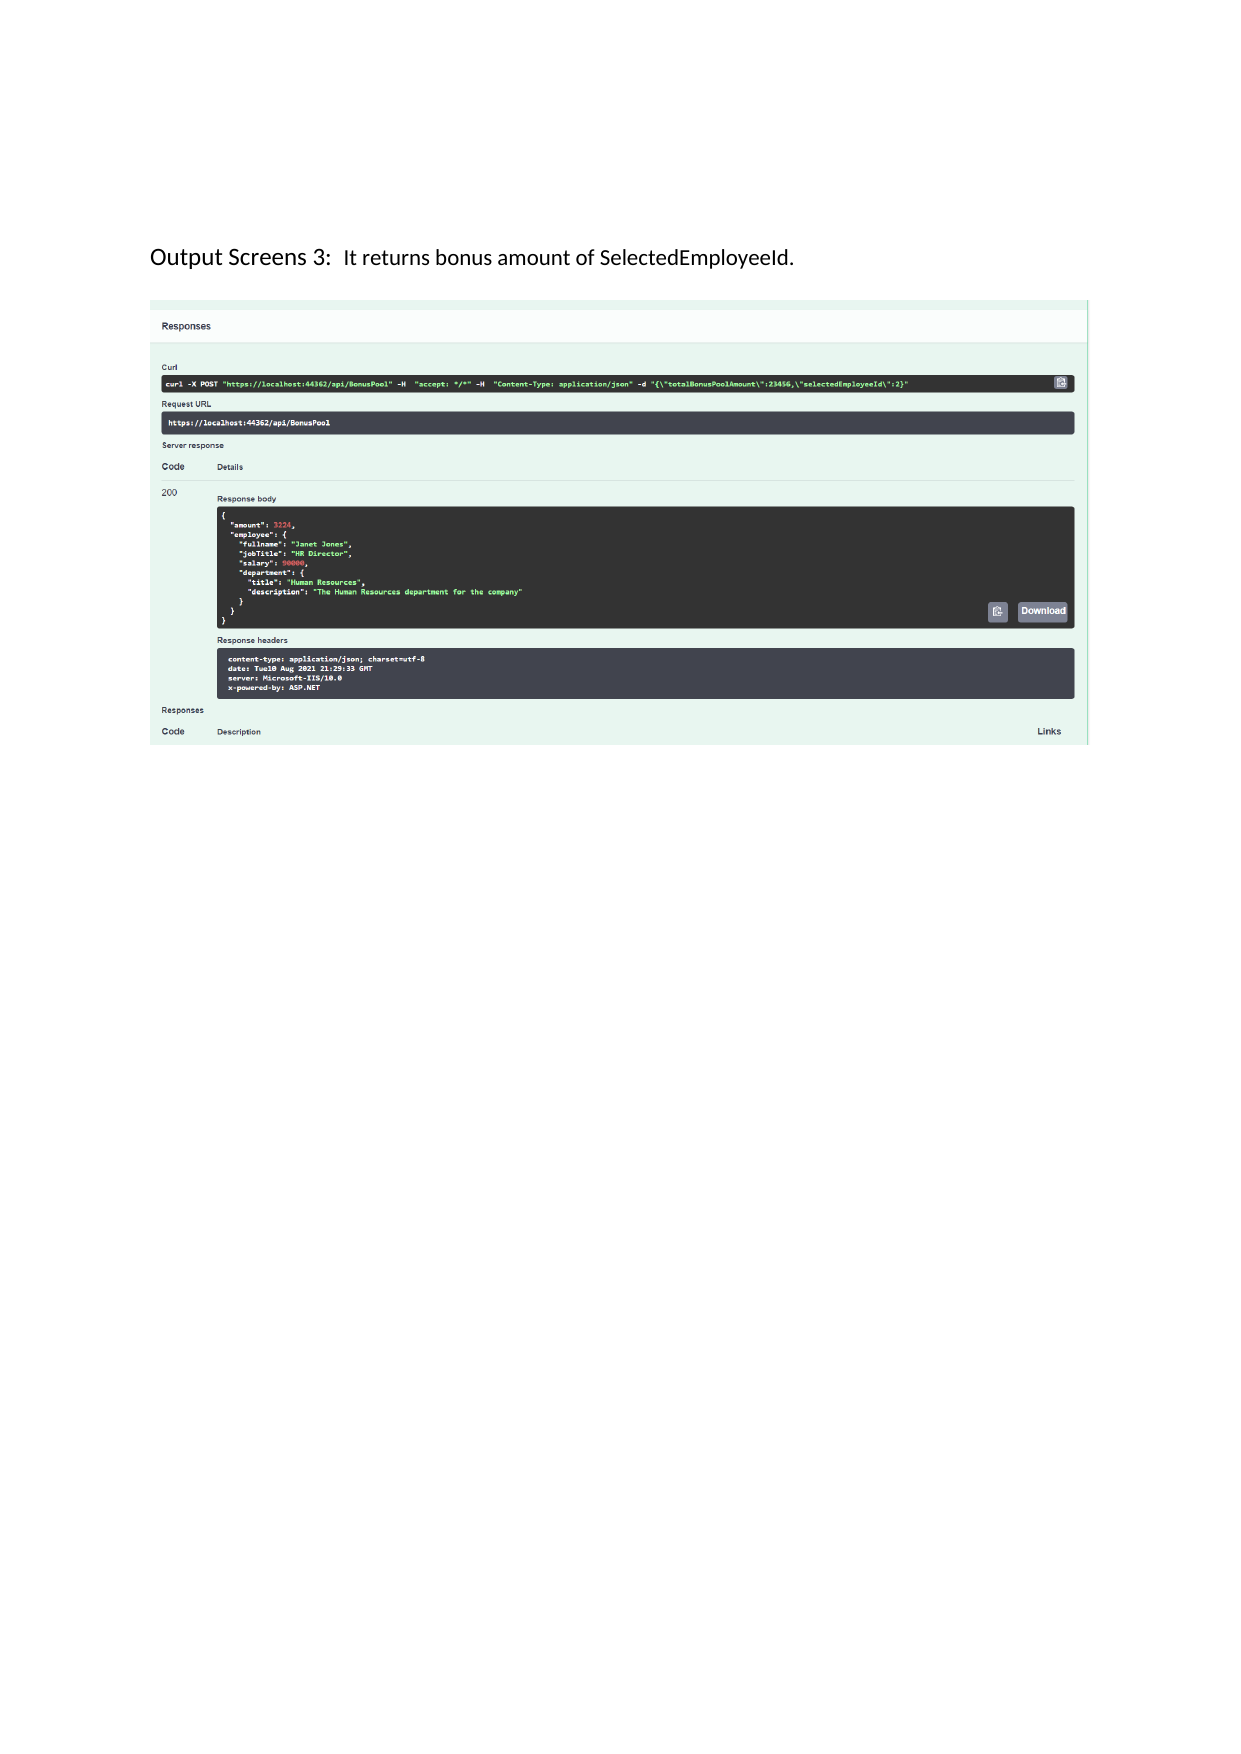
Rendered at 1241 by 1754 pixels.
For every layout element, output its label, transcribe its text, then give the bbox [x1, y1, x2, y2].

text Output Screens 3: It returns bonus amount of SelectedEmployeeId. [150, 242, 1090, 272]
